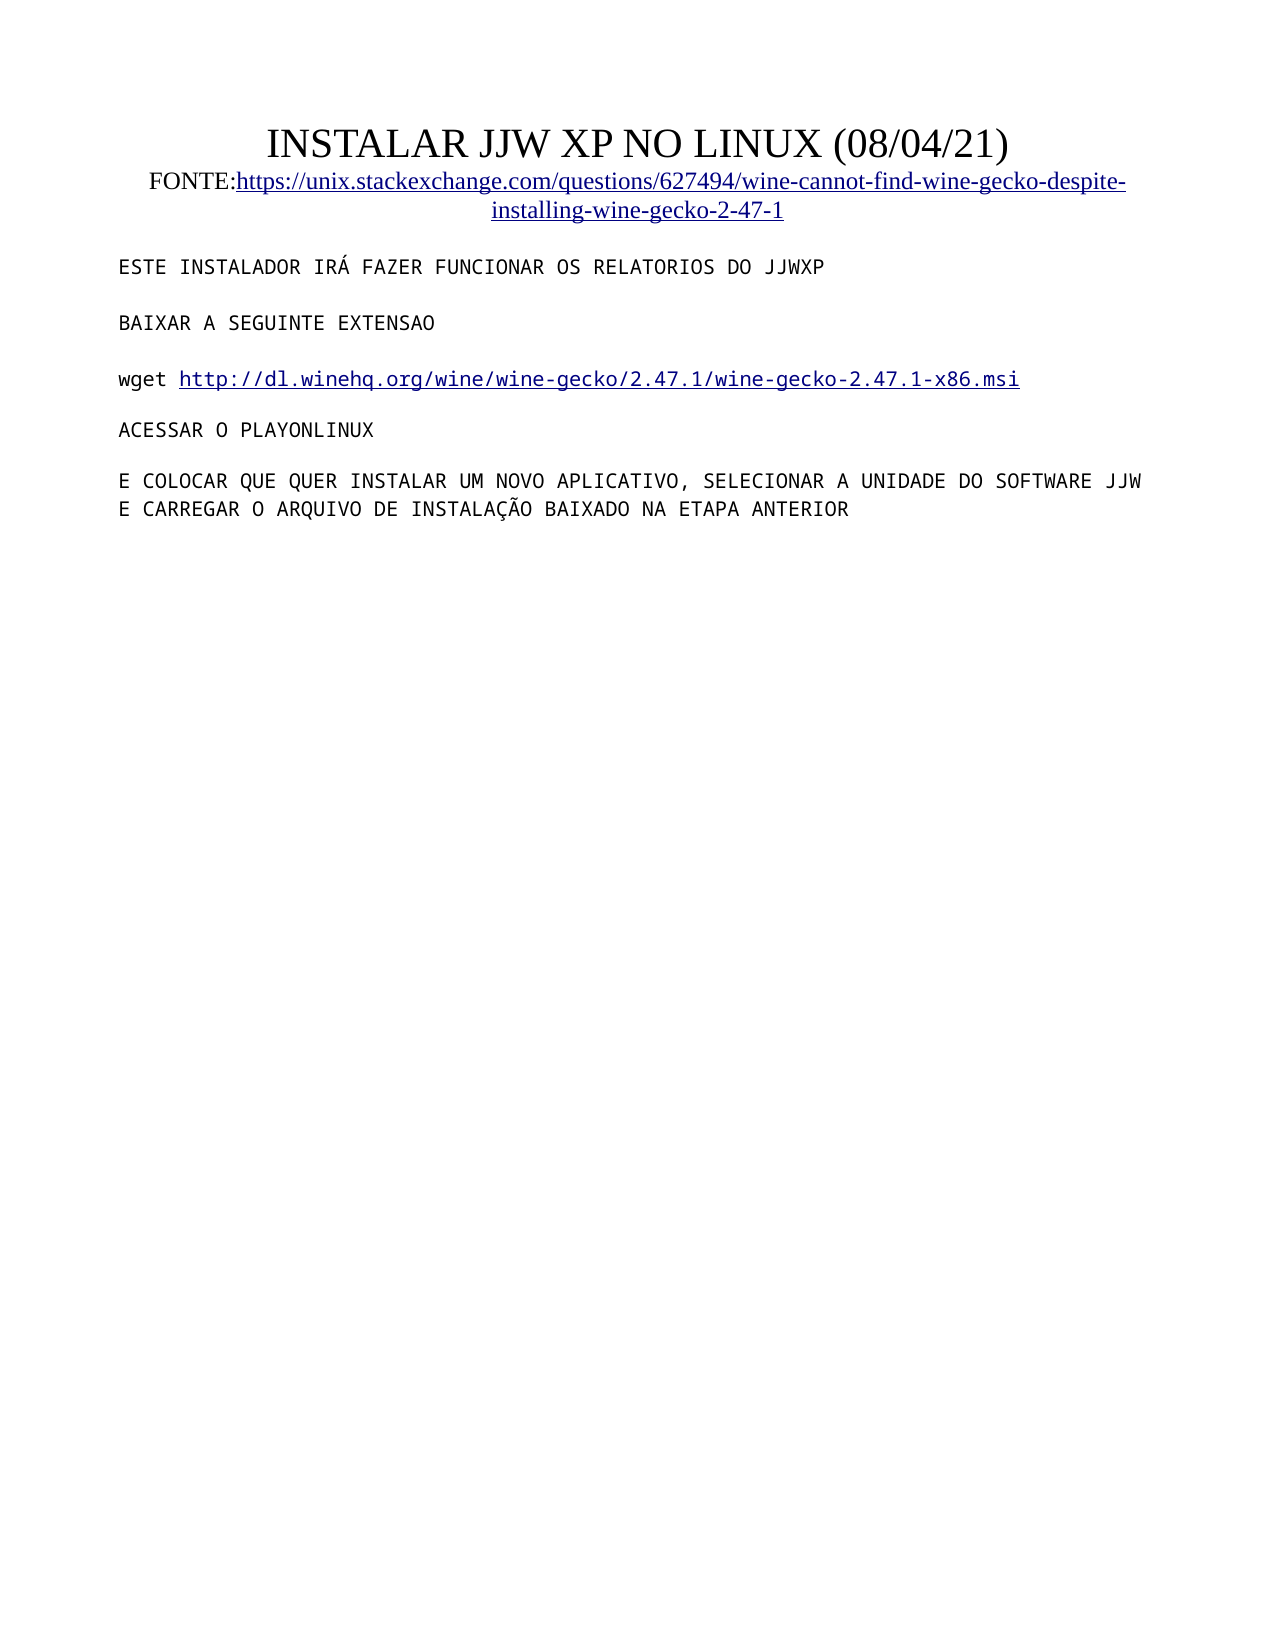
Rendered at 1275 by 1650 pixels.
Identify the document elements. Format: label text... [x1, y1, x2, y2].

text INSTALAR JJW XP NO LINUX (08/04/21) [118, 118, 1157, 166]
text E COLOCAR QUE QUER INSTALAR UM NOVO APLICATIVO, SELECIONAR A UNIDADE DO SOFTWARE JJW E CARREGAR O ARQUIVO DE INSTALAÇÃO BAIXADO NA ETAPA ANTERIOR [118, 467, 1157, 522]
text wget http://dl.winehq.org/wine/wine-gecko/2.47.1/wine-gecko-2.47.1-x86.msi [118, 364, 1157, 392]
text ACESSAR O PLAYONLINUX [118, 416, 1157, 443]
text ESTE INSTALADOR IRÁ FAZER FUNCIONAR OS RELATORIOS DO JJWXP [118, 252, 1157, 280]
text FONTE:https://unix.stackexchange.com/questions/627494/wine-cannot-find-wine-gecko-despite-installing-wine-gecko-2-47-1 [118, 166, 1157, 223]
text BAIXAR A SEGUINTE EXTENSAO [118, 308, 1157, 336]
